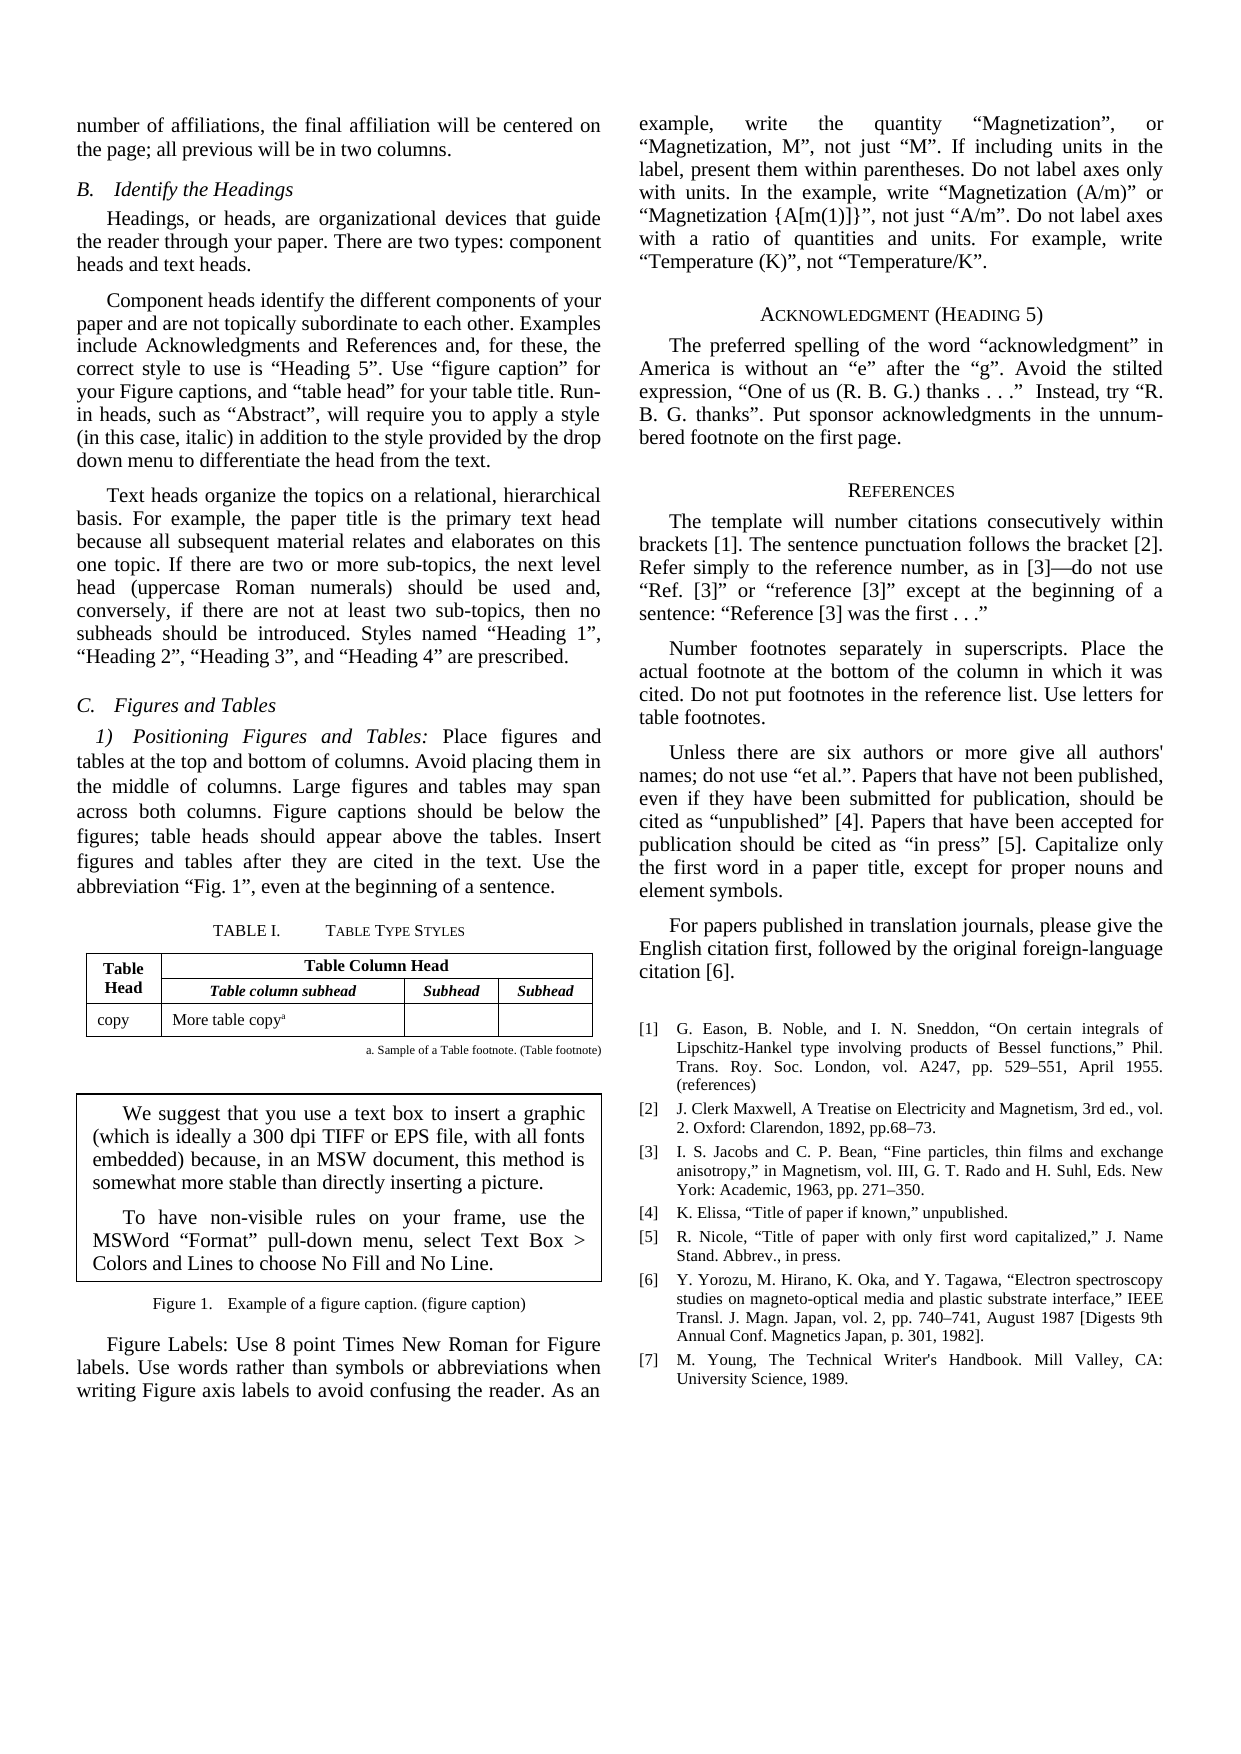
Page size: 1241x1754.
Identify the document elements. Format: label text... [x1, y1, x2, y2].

text The template will number citations consecutively within brackets [1]. The sentence punctuation follows the bracket [2]. Refer simply to the reference number, as in [3]—do not use “Ref. [3]” or “reference [3]” except at the beginning of a sentence: “Reference [3] was the first . . .” [639, 510, 1164, 625]
text Number footnotes separately in superscripts. Place the actual footnote at the bottom of the column in which it was cited. Do not put footnotes in the reference list. Use letters for table footnotes. [639, 637, 1164, 729]
subtitle References [639, 478, 1164, 502]
text Text heads organize the topics on a relational, hierarchical basis. For example, the paper title is the primary text head because all subsequent material relates and elaborates on this one topic. If there are two or more sub-topics, the next level head (uppercase Roman numerals) should be used and, conversely, if there are not at least two sub-topics, then no subheads should be introduced. Styles named “Heading 1”, “Heading 2”, “Heading 3”, and “Heading 4” are prescribed. [76, 484, 601, 668]
list We suggest that you use a text box to insert a graphic (which is ideally a 300 dpi TIFF or EPS file, with all fonts embedded) because, in an MSW document, this method is somewhat more stable than directly inserting a picture. [92, 1102, 586, 1194]
table_cell Table column subhead [162, 979, 404, 1003]
text The preferred spelling of the word “acknowledgment” in America is without an “e” after the “g”. Avoid the stilted expression, “One of us (R. B. G.) thanks . . .” Instead, try “R. B. G. thanks”. Put sponsor acknowledgments in the unnum-bered footnote on the first page. [639, 334, 1164, 449]
text Unless there are six authors or more give all authors' names; do not use “et al.”. Papers that have not been published, even if they have been submitted for publication, should be cited as “unpublished” [4]. Papers that have been accepted for publication should be cited as “in press” [5]. Capitalize only the first word in a paper title, except for proper nouns and element symbols. [639, 741, 1164, 902]
text Figure Labels: Use 8 point Times New Roman for Figure labels. Use words rather than symbols or abbreviations when writing Figure axis labels to avoid confusing the reader. As an [76, 1334, 601, 1402]
table_cell [499, 1004, 592, 1036]
table_header Table Head [87, 954, 161, 1003]
text For papers published in translation journals, please give the English citation first, followed by the original foreign-language citation [6]. [639, 914, 1164, 983]
list Table Type Styles [76, 923, 601, 940]
text example, write the quantity “Magnetization”, or “Magnetization, M”, not just “M”. If including units in the label, present them within parentheses. Do not label axes only with units. In the example, write “Magnetization (A/m)” or “Magnetization {A[m(1)]}”, not just “A/m”. Do not label axes with a ratio of quantities and units. For example, write “Temperature (K)”, not “Temperature/K”. [639, 112, 1164, 273]
list Example of a figure caption. (figure caption) [76, 1282, 601, 1313]
list M. Young, The Technical Writer's Handbook. Mill Valley, CA: University Science, 1989. [639, 1351, 1164, 1388]
list G. Eason, B. Noble, and I. N. Sneddon, “On certain integrals of Lipschitz-Hankel type involving products of Bessel functions,” Phil. Trans. Roy. Soc. London, vol. A247, pp. 529–551, April 1955. (references) [639, 1019, 1164, 1094]
table_cell Subhead [405, 979, 498, 1003]
subtitle Acknowledgment (Heading 5) [639, 302, 1164, 326]
text a. Sample of a Table footnote. (Table footnote) [76, 1043, 601, 1057]
text Component heads identify the different components of your paper and are not topically subordinate to each other. Examples include Acknowledgments and References and, for these, the correct style to use is “Heading 5”. Use “figure caption” for your Figure captions, and “table head” for your table title. Run-in heads, such as “Abstract”, will require you to apply a style (in this case, italic) in addition to the style provided by the drop down menu to differentiate the head from the text. [76, 289, 601, 472]
table_header Table Column Head [162, 954, 592, 978]
subtitle Identify the Headings [76, 177, 601, 201]
list K. Elissa, “Title of paper if known,” unpublished. [639, 1204, 1164, 1223]
table_cell More table copya [162, 1004, 404, 1036]
list To have non-visible rules on your frame, use the MSWord “Format” pull-down menu, select Text Box > Colors and Lines to choose No Fill and No Line. [92, 1206, 586, 1273]
list Y. Yorozu, M. Hirano, K. Oka, and Y. Tagawa, “Electron spectroscopy studies on magneto-optical media and plastic substrate interface,” IEEE Transl. J. Magn. Japan, vol. 2, pp. 740–741, August 1987 [Digests 9th Annual Conf. Magnetics Japan, p. 301, 1982]. [639, 1271, 1164, 1346]
text Headings, or heads, are organizational devices that guide the reader through your paper. There are two types: component heads and text heads. [76, 208, 601, 276]
table_cell [405, 1004, 498, 1036]
list I. S. Jacobs and C. P. Bean, “Fine particles, thin films and exchange anisotropy,” in Magnetism, vol. III, G. T. Rado and H. Suhl, Eds. New York: Academic, 1963, pp. 271–350. [639, 1142, 1164, 1199]
subtitle Figures and Tables [76, 693, 601, 717]
table_cell Subhead [499, 979, 592, 1003]
subtitle number of affiliations, the final affiliation will be centered on the page; all previous will be in two columns. [76, 112, 601, 161]
list J. Clerk Maxwell, A Treatise on Electricity and Magnetism, 3rd ed., vol. 2. Oxford: Clarendon, 1892, pp.68–73. [639, 1100, 1164, 1137]
subtitle Positioning Figures and Tables: Place figures and tables at the top and bottom of columns. Avoid placing them in the middle of columns. Large figures and tables may span across both columns. Figure captions should be below the figures; table heads should appear above the tables. Insert figures and tables after they are cited in the text. Use the abbreviation “Fig. 1”, even at the beginning of a sentence. [76, 723, 601, 898]
list R. Nicole, “Title of paper with only first word capitalized,” J. Name Stand. Abbrev., in press. [639, 1228, 1164, 1265]
table_cell copy [87, 1004, 161, 1036]
